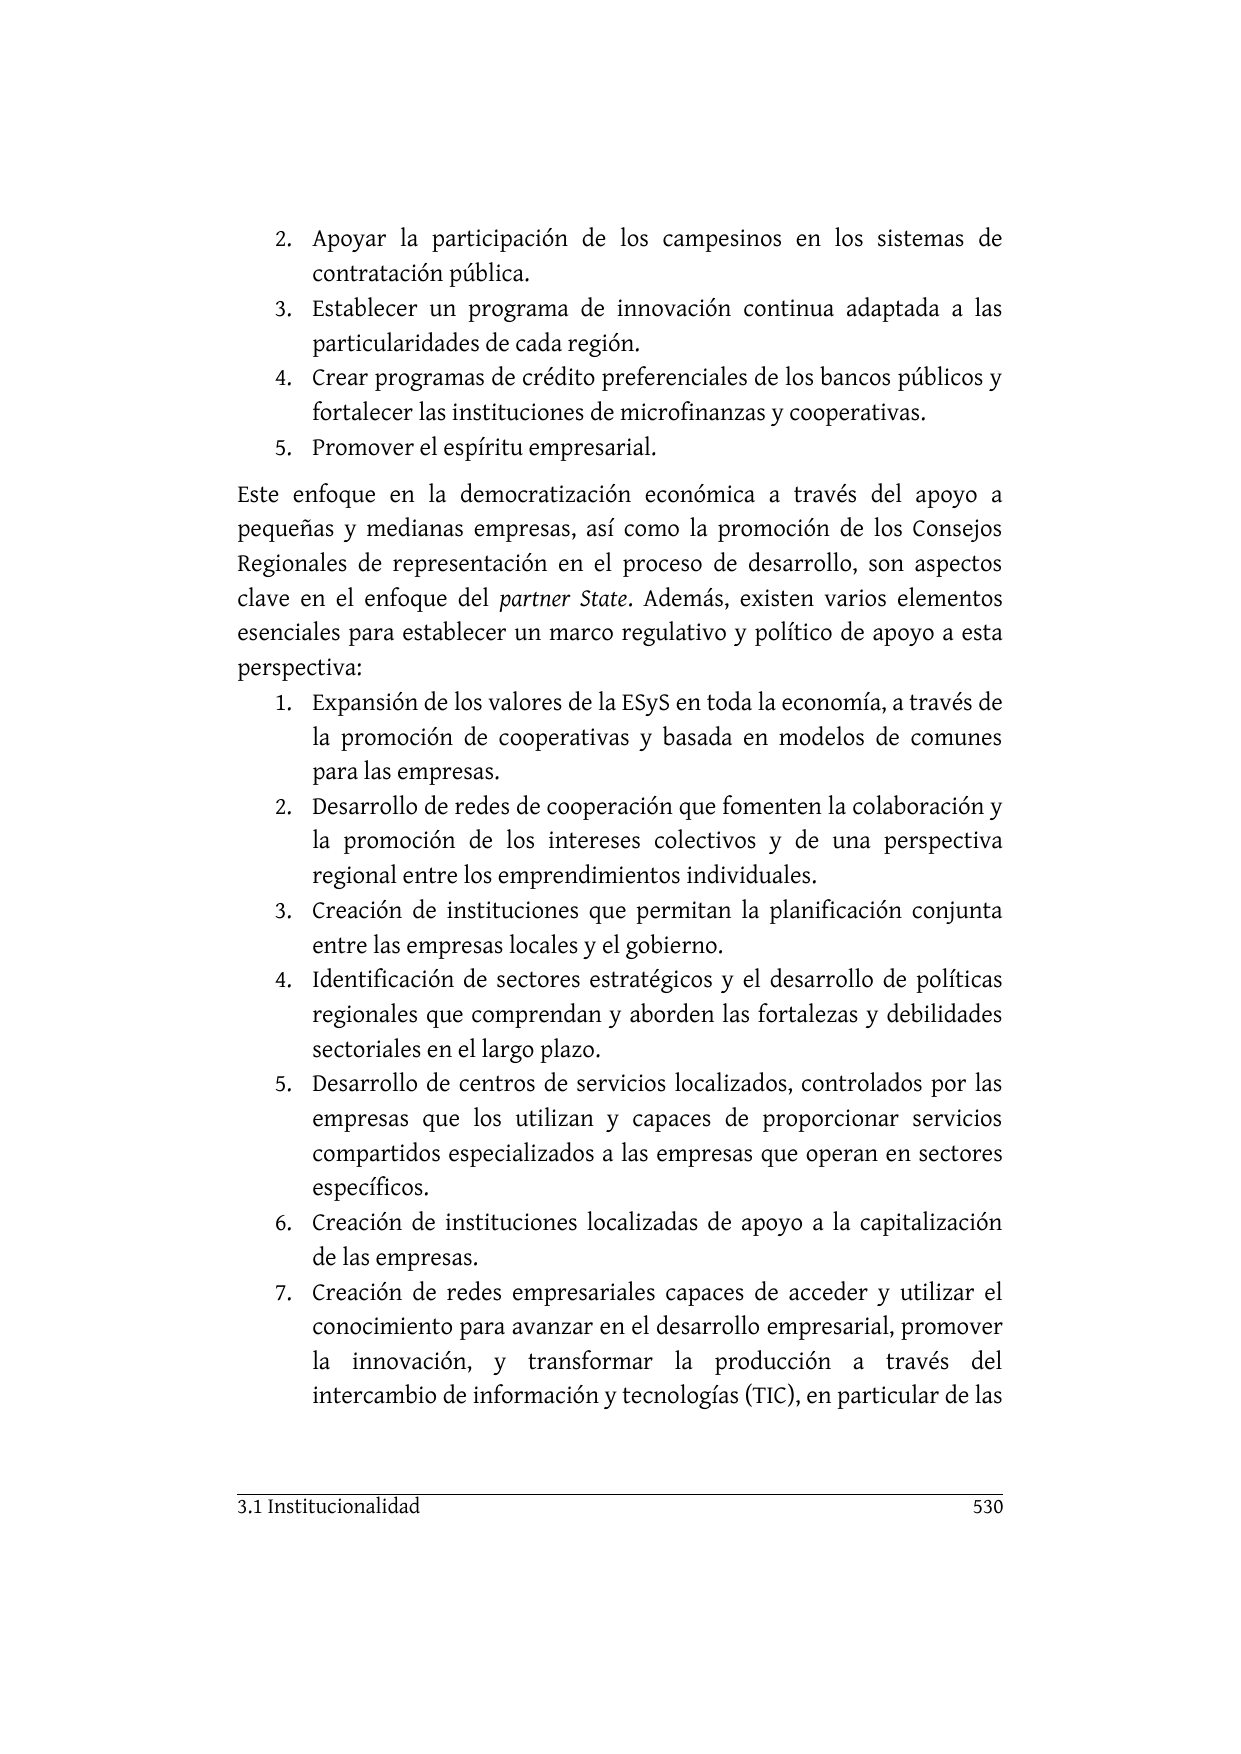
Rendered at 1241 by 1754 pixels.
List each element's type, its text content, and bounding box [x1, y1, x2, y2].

text Este enfoque en la democratización económica a través del apoyo a pequeñas y medianas empresas, así como la promoción de los Consejos Regionales de representación en el proceso de desarrollo, son aspectos clave en el enfoque del partner State. Además, existen varios elementos esenciales para establecer un marco regulativo y político de apoyo a esta perspectiva: [237, 480, 1003, 683]
list Expansión de los valores de la ESyS en toda la economía, a través de la promoción de cooperativas y basada en modelos de comunes para las empresas. [274, 688, 1003, 787]
list Creación de instituciones localizadas de apoyo a la capitalización de las empresas. [274, 1209, 1003, 1272]
list Creación de redes empresariales capaces de acceder y utilizar el conocimiento para avanzar en el desarrollo empresarial, promover la innovación, y transformar la producción a través del intercambio de información y tecnologías (TIC), en particular de las [274, 1278, 1003, 1411]
list Promover el espíritu empresarial. [274, 433, 1003, 462]
list Identificación de sectores estratégicos y el desarrollo de políticas regionales que comprendan y aborden las fortalezas y debilidades sectoriales en el largo plazo. [274, 966, 1003, 1064]
list Establecer un programa de innovación continua adaptada a las particularidades de cada región. [274, 294, 1003, 358]
list Desarrollo de redes de cooperación que fomenten la colaboración y la promoción de los intereses colectivos y de una perspectiva regional entre los emprendimientos individuales. [274, 792, 1003, 891]
list Creación de instituciones que permitan la planificación conjunta entre las empresas locales y el gobierno. [274, 896, 1003, 960]
list Crear programas de crédito preferenciales de los bancos públicos y fortalecer las instituciones de microfinanzas y cooperativas. [274, 364, 1003, 427]
list Desarrollo de centros de servicios localizados, controlados por las empresas que los utilizan y capaces de proporcionar servicios compartidos especializados a las empresas que operan en sectores específicos. [274, 1070, 1003, 1203]
list Apoyar la participación de los campesinos en los sistemas de contratación pública. [274, 225, 1003, 289]
